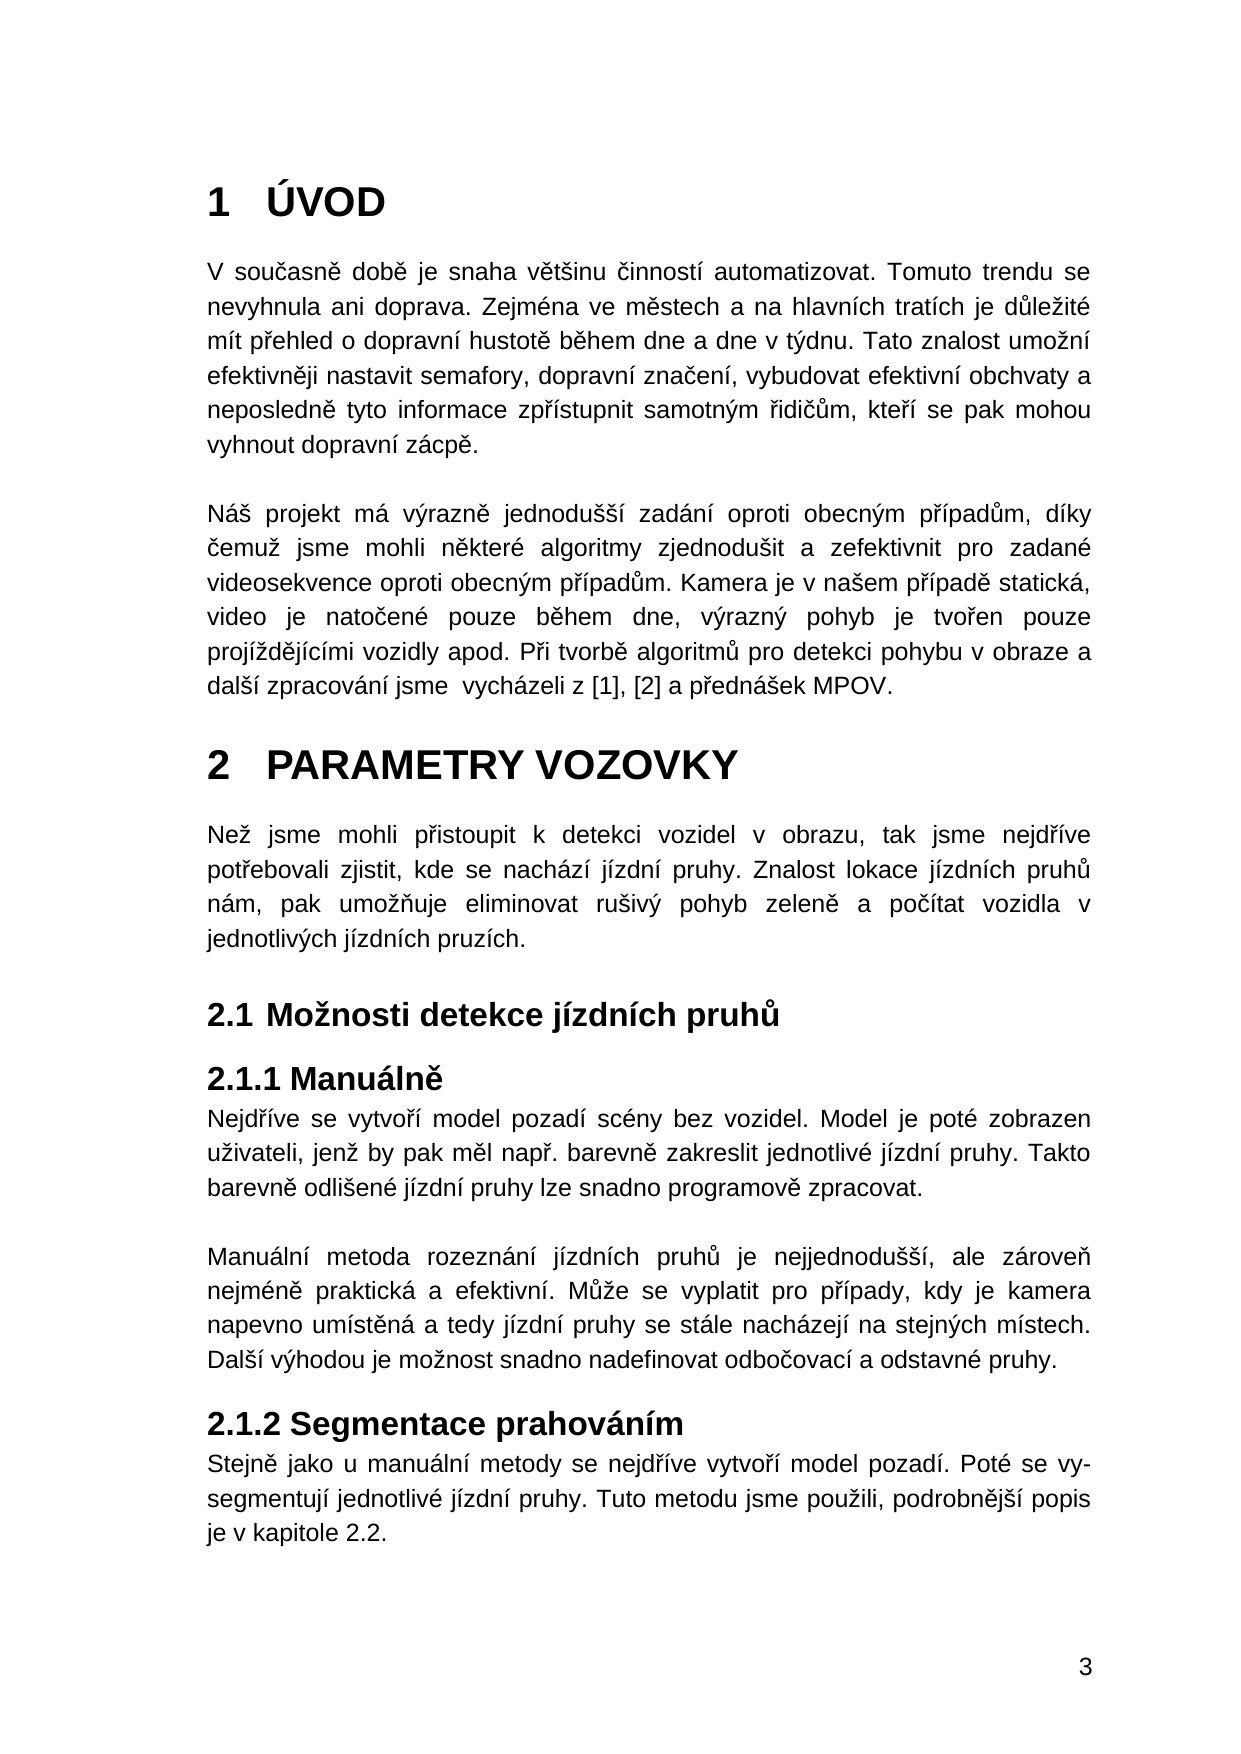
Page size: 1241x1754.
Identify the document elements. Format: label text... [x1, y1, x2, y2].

text Náš projekt má výrazně jednodušší zadání oproti obecným případům, díky čemuž jsme mohli některé algoritmy zjednodušit a zefektivnit pro zadané videosekvence oproti obecným případům. Kamera je v našem případě statická, video je natočené pouze během dne, výrazný pohyb je tvořen pouze projíždějícími vozidly apod. Při tvorbě algoritmů pro detekci pohybu v obraze a další zpracování jsme vycházeli z [1], [2] a přednášek MPOV. [207, 499, 1092, 700]
text Než jsme mohli přistoupit k detekci vozidel v obrazu, tak jsme nejdříve potřebovali zjistit, kde se nachází jízdní pruhy. Znalost lokace jízdních pruhů nám, pak umožňuje eliminovat rušivý pohyb zeleně a počítat vozidla v jednotlivých jízdních pruzích. [207, 820, 1092, 952]
subtitle Segmentace prahováním [207, 1404, 1092, 1443]
subtitle Parametry vozovky [207, 740, 1092, 788]
text V současně době je snaha většinu činností automatizovat. Tomuto trendu se nevyhnula ani doprava. Zejména ve městech a na hlavních tratích je důležité mít přehled o dopravní hustotě během dne a dne v týdnu. Tato znalost umožní efektivněji nastavit semafory, dopravní značení, vybudovat efektivní obchvaty a neposledně tyto informace zpřístupnit samotným řidičům, kteří se pak mohou vyhnout dopravní zácpě. [207, 257, 1092, 458]
text Manuální metoda rozeznání jízdních pruhů je nejjednodušší, ale zároveň nejméně praktická a efektivní. Může se vyplatit pro případy, kdy je kamera napevno umístěná a tedy jízdní pruhy se stále nacházejí na stejných místech. Další výhodou je možnost snadno nadefinovat odbočovací a odstavné pruhy. [207, 1242, 1092, 1374]
text Nejdříve se vytvoří model pozadí scény bez vozidel. Model je poté zobrazen uživateli, jenž by pak měl např. barevně zakreslit jednotlivé jízdní pruhy. Takto barevně odlišené jízdní pruhy lze snadno programově zpracovat. [207, 1104, 1092, 1201]
subtitle Možnosti detekce jízdních pruhů [207, 996, 1092, 1034]
subtitle Manuálně [207, 1059, 1092, 1097]
text Stejně jako u manuální metody se nejdříve vytvoří model pozadí. Poté se vy-segmentují jednotlivé jízdní pruhy. Tuto metodu jsme použili, podrobnější popis je v kapitole 2.2. [207, 1449, 1092, 1547]
subtitle Úvod [207, 177, 1092, 225]
